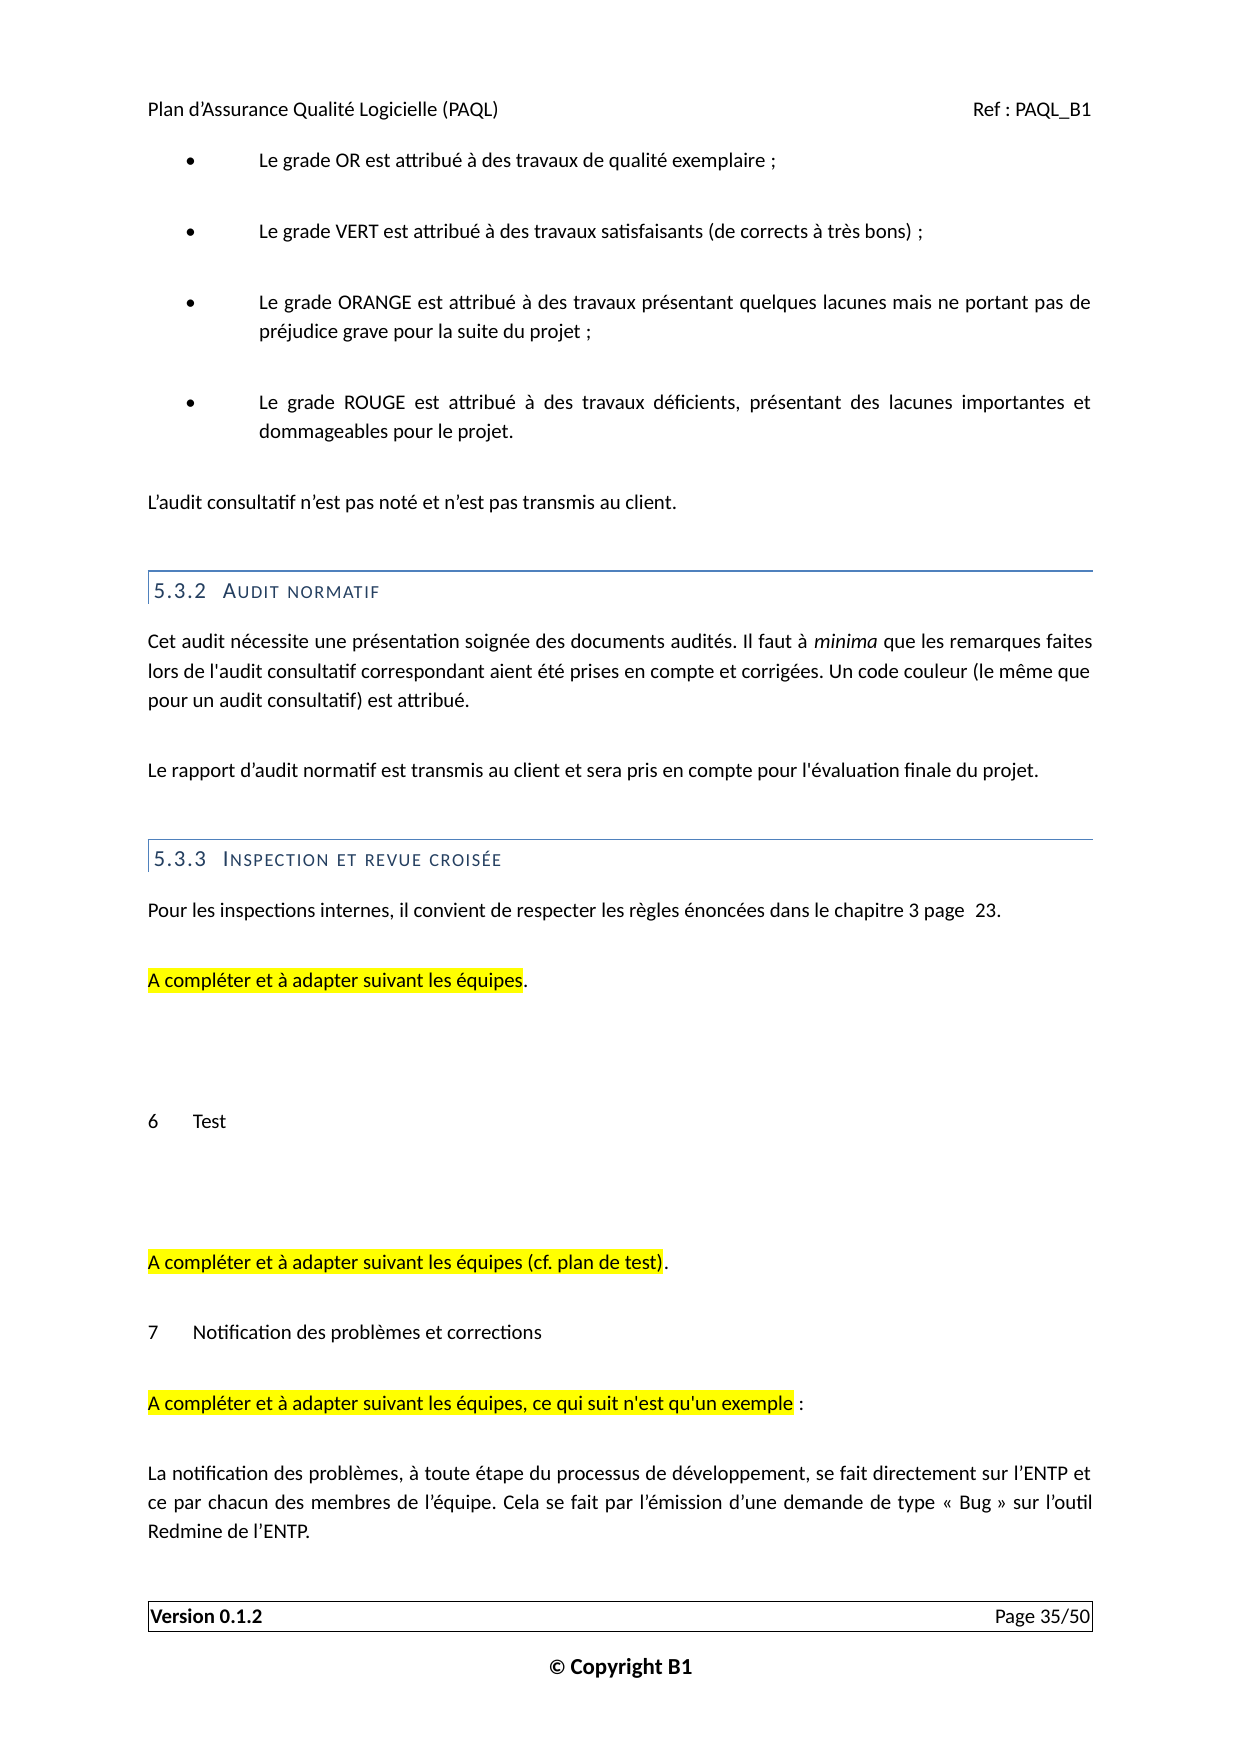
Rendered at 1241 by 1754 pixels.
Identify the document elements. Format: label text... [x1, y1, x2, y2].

list Le grade ROUGE est attribué à des travaux déficients, présentant des lacunes importantes et dommageables pour le projet. [185, 389, 1093, 444]
list Le grade OR est attribué à des travaux de qualité exemplaire ; [185, 148, 1093, 173]
text La notification des problèmes, à toute étape du processus de développement, se fait directement sur l’ENTP et ce par chacun des membres de l’équipe. Cela se fait par l’émission d’une demande de type « Bug » sur l’outil Redmine de l’ENTP. [148, 1460, 1093, 1544]
list Notification des problèmes et corrections [148, 1319, 1093, 1345]
list Test [148, 1108, 1093, 1134]
list Inspection et revue croisée [149, 840, 1093, 872]
text Cet audit nécessite une présentation soignée des documents audités. Il faut à minima que les remarques faites lors de l'audit consultatif correspondant aient été prises en compte et corrigées. Un code couleur (le même que pour un audit consultatif) est attribué. [148, 629, 1093, 712]
text Pour les inspections internes, il convient de respecter les règles énoncées dans le chapitre 3 page 22. [148, 897, 1093, 922]
text L’audit consultatif n’est pas noté et n’est pas transmis au client. [148, 489, 1093, 514]
text A compléter et à adapter suivant les équipes. [148, 967, 1093, 993]
text Le rapport d’audit normatif est transmis au client et sera pris en compte pour l'évaluation finale du projet. [148, 757, 1093, 783]
list Le grade VERT est attribué à des travaux satisfaisants (de corrects à très bons) ; [185, 218, 1093, 244]
list Audit normatif [149, 572, 1093, 604]
text A compléter et à adapter suivant les équipes (cf. plan de test). [148, 1249, 1093, 1274]
text A compléter et à adapter suivant les équipes, ce qui suit n'est qu'un exemple : [148, 1390, 1093, 1415]
list Le grade ORANGE est attribué à des travaux présentant quelques lacunes mais ne portant pas de préjudice grave pour la suite du projet ; [185, 289, 1093, 344]
